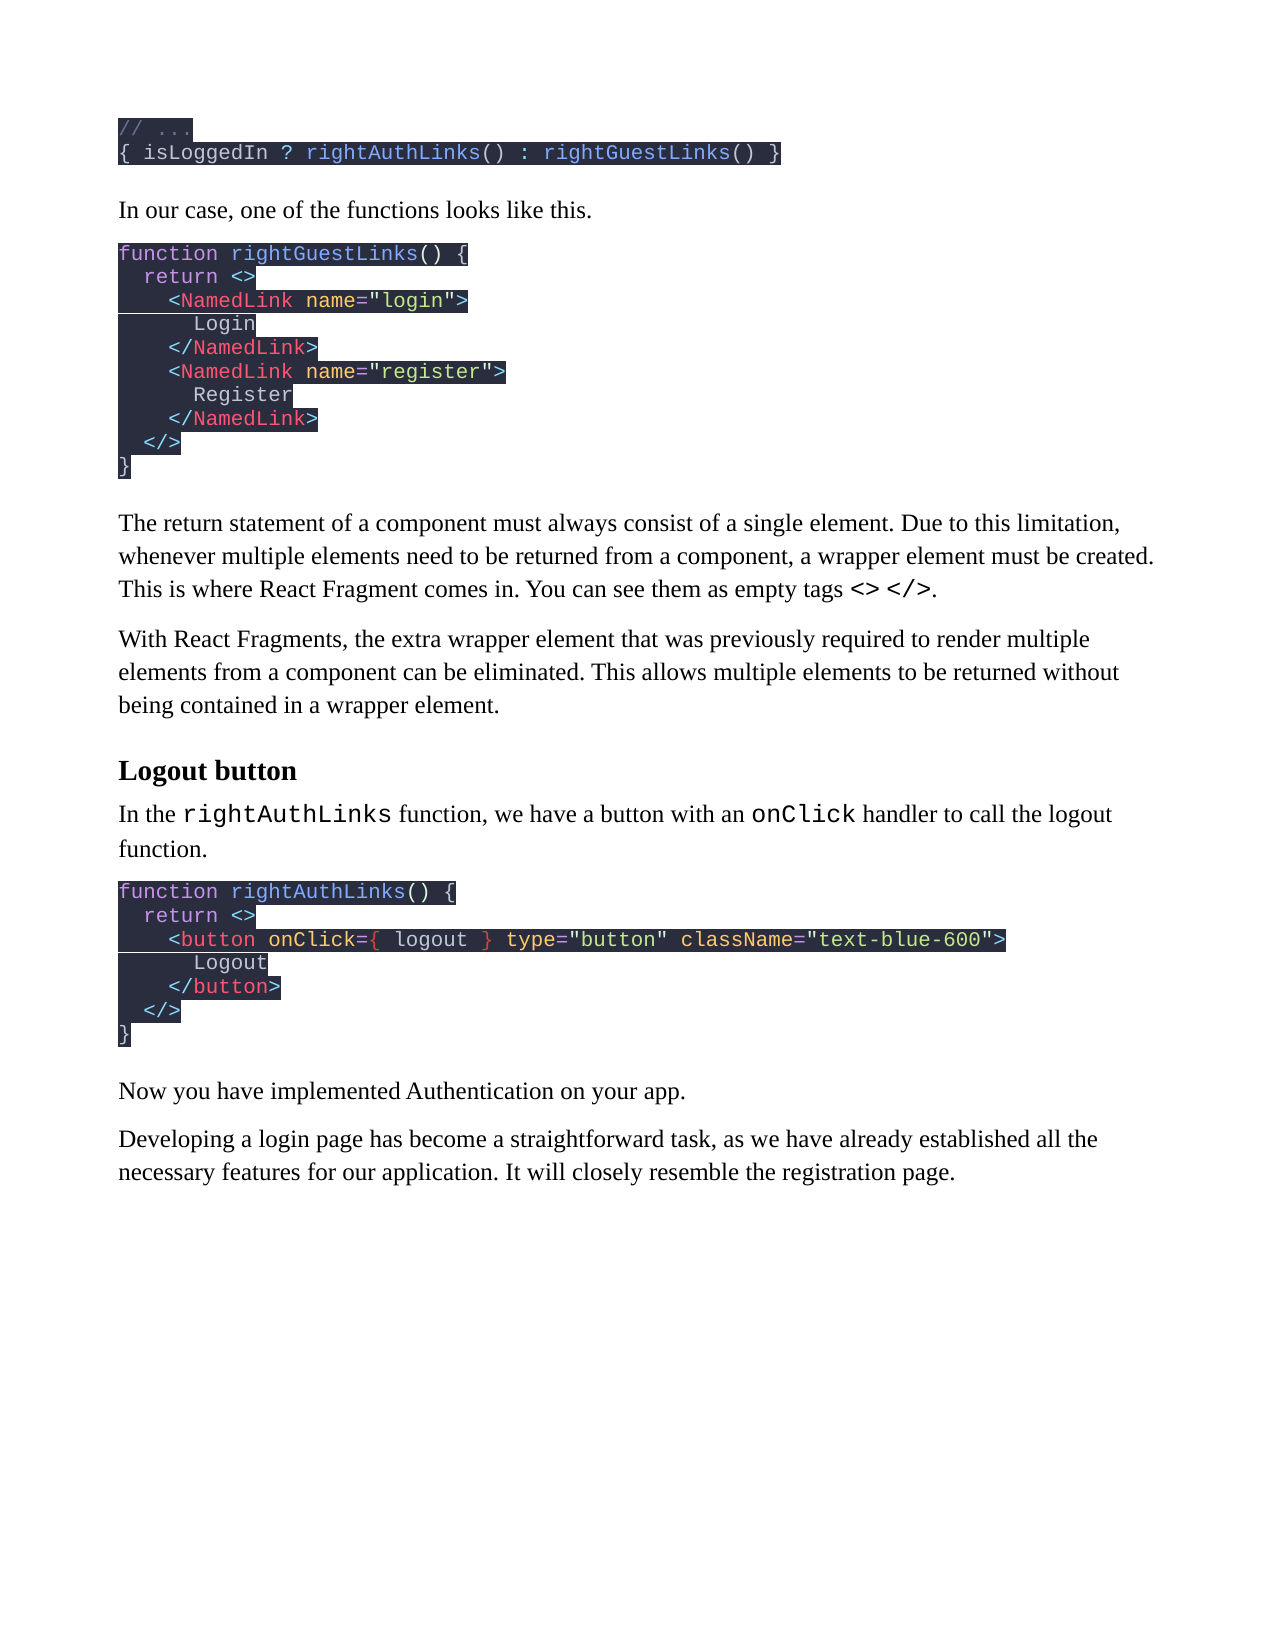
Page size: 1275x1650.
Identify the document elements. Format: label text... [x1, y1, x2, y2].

text function rightAuthLinks() { [118, 881, 1157, 905]
text return <> [118, 905, 1157, 929]
text <NamedLink name="login"> [118, 290, 1157, 313]
text Register [118, 384, 1157, 408]
text The return statement of a component must always consist of a single element. Due to this limitation, whenever multiple elements need to be returned from a component, a wrapper element must be created. This is where React Fragment comes in. You can see them as empty tags <> </>. [118, 508, 1157, 605]
text In the rightAuthLinks function, we have a button with an onClick handler to call the logout function. [118, 799, 1157, 863]
text function rightGuestLinks() { [118, 242, 1157, 266]
text </NamedLink> [118, 337, 1157, 361]
subtitle Logout button [118, 753, 1157, 786]
text With React Fragments, the extra wrapper element that was previously required to render multiple elements from a component can be eliminated. This allows multiple elements to be returned without being contained in a wrapper element. [118, 624, 1157, 719]
text } [118, 455, 1157, 479]
text <NamedLink name="register"> [118, 361, 1157, 384]
text return <> [118, 266, 1157, 290]
text </> [118, 1000, 1157, 1023]
text Developing a login page has become a straightforward task, as we have already established all the necessary features for our application. It will closely resemble the registration page. [118, 1124, 1157, 1186]
text // ... [118, 118, 1157, 142]
text </NamedLink> [118, 408, 1157, 432]
text <button onClick={ logout } type="button" className="text-blue-600"> [118, 929, 1157, 952]
text { isLoggedIn ? rightAuthLinks() : rightGuestLinks() } [118, 142, 1157, 165]
text Logout [118, 952, 1157, 976]
text Now you have implemented Authentication on your app. [118, 1076, 1157, 1105]
text Login [118, 313, 1157, 337]
text </button> [118, 976, 1157, 1000]
text In our case, one of the functions looks like this. [118, 195, 1157, 224]
text } [118, 1023, 1157, 1047]
text </> [118, 432, 1157, 455]
